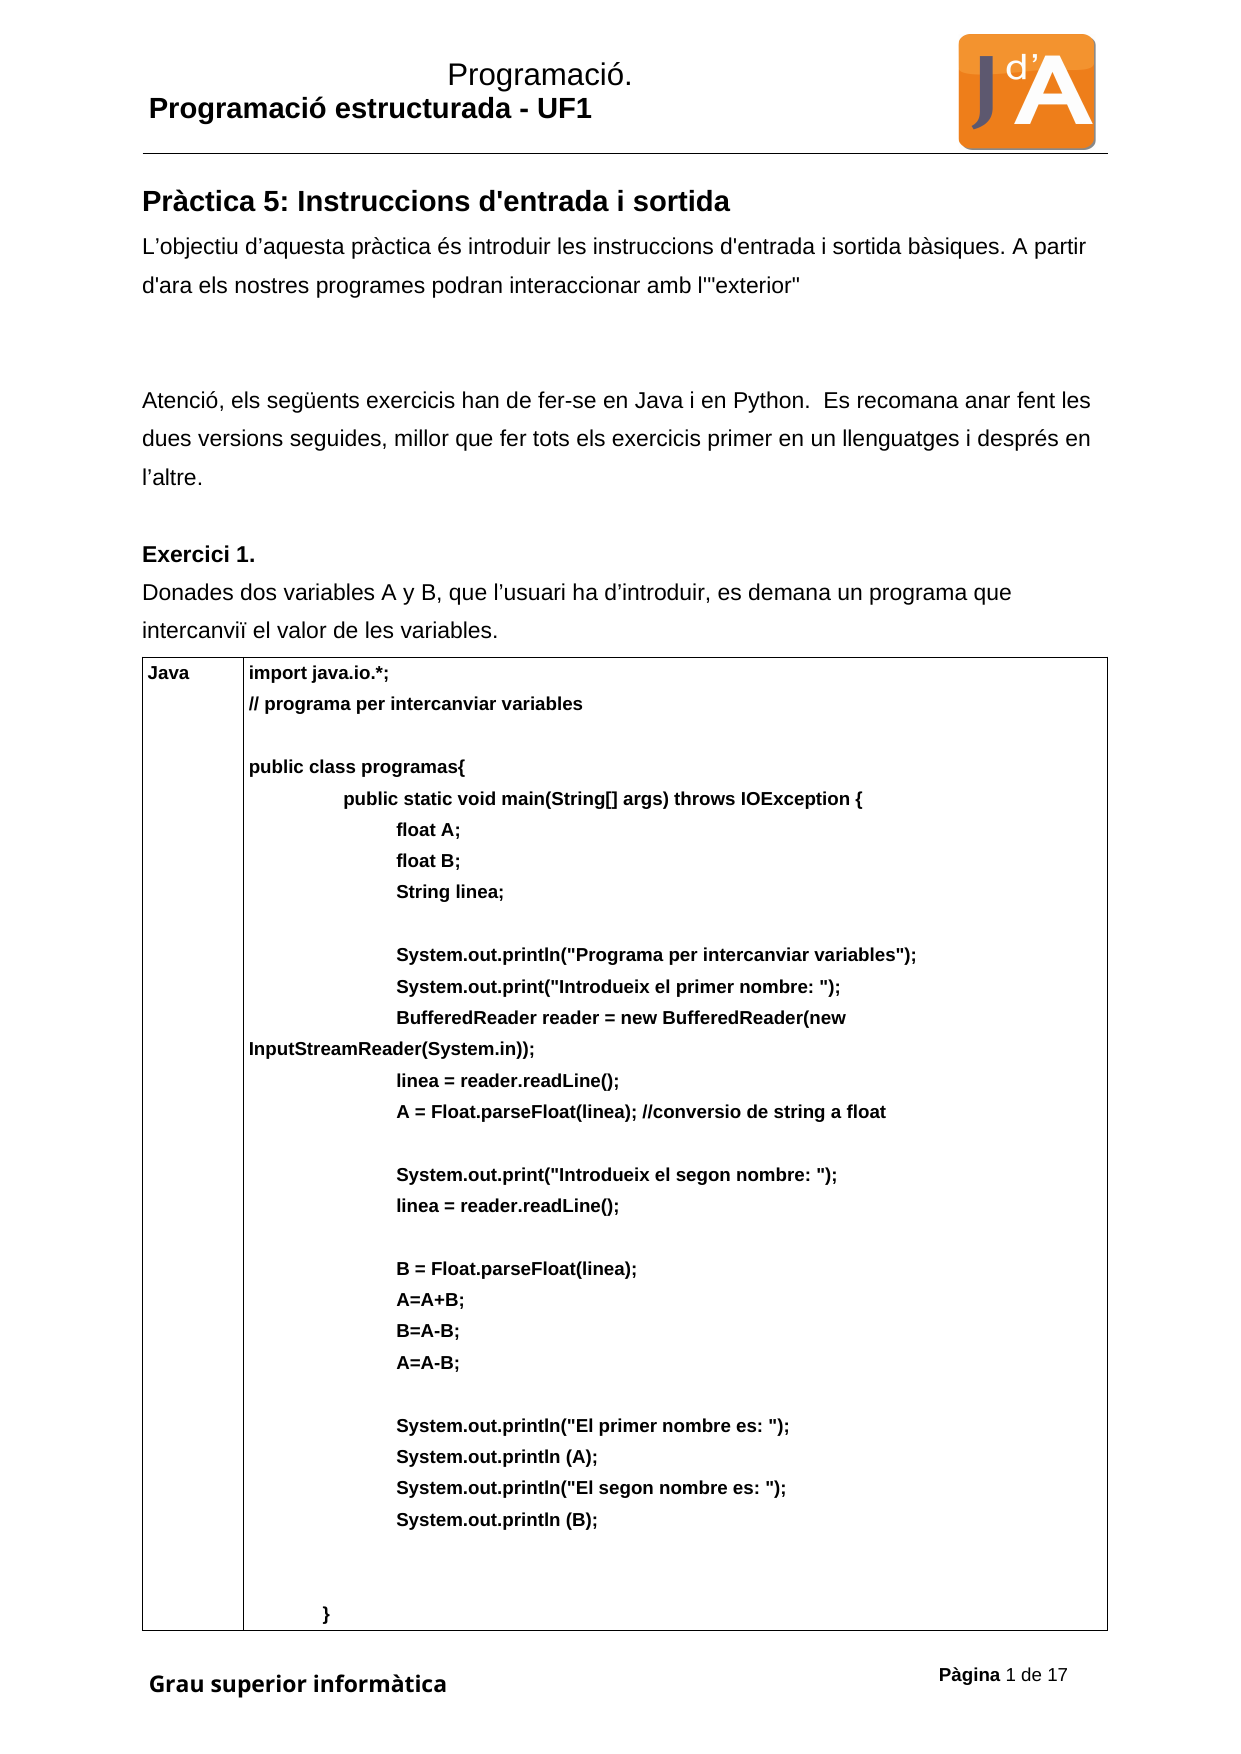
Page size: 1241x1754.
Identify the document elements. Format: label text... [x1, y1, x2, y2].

text L’objectiu d’aquesta pràctica és introduir les instruccions d'entrada i sortida bàsiques. A partir d'ara els nostres programes podran interaccionar amb l'"exterior" [142, 234, 1107, 298]
text Donades dos variables A y B, que l’usuari ha d’introduir, es demana un programa que intercanviï el valor de les variables. [142, 580, 1107, 644]
text Exercici 1. [142, 541, 1107, 567]
text Pràctica 5: Instruccions d'entrada i sortida [142, 185, 1107, 218]
text Atenció, els següents exercicis han de fer-se en Java i en Python. Es recomana anar fent les dues versions seguides, millor que fer tots els exercicis primer en un llenguatges i després en l’altre. [142, 388, 1107, 490]
picture [958, 34, 1096, 150]
table_header import java.io.*; // programa per intercanviar variables public class programas{ public static void main(String[] args) throws IOException { float A; float B; String linea; System.out.println("Programa per intercanviar variables"); System.out.print("Introdueix el primer nombre: "); BufferedReader reader = new BufferedReader(new InputStreamReader(System.in)); linea = reader.readLine(); A = Float.parseFloat(linea); //conversio de string a float System.out.print("Introdueix el segon nombre: "); linea = reader.readLine(); B = Float.parseFloat(linea); A=A+B; B=A-B; A=A-B; System.out.println("El primer nombre es: "); System.out.println (A); System.out.println("El segon nombre es: "); System.out.println (B); } [244, 658, 1107, 1630]
table_header Java [143, 658, 243, 1630]
